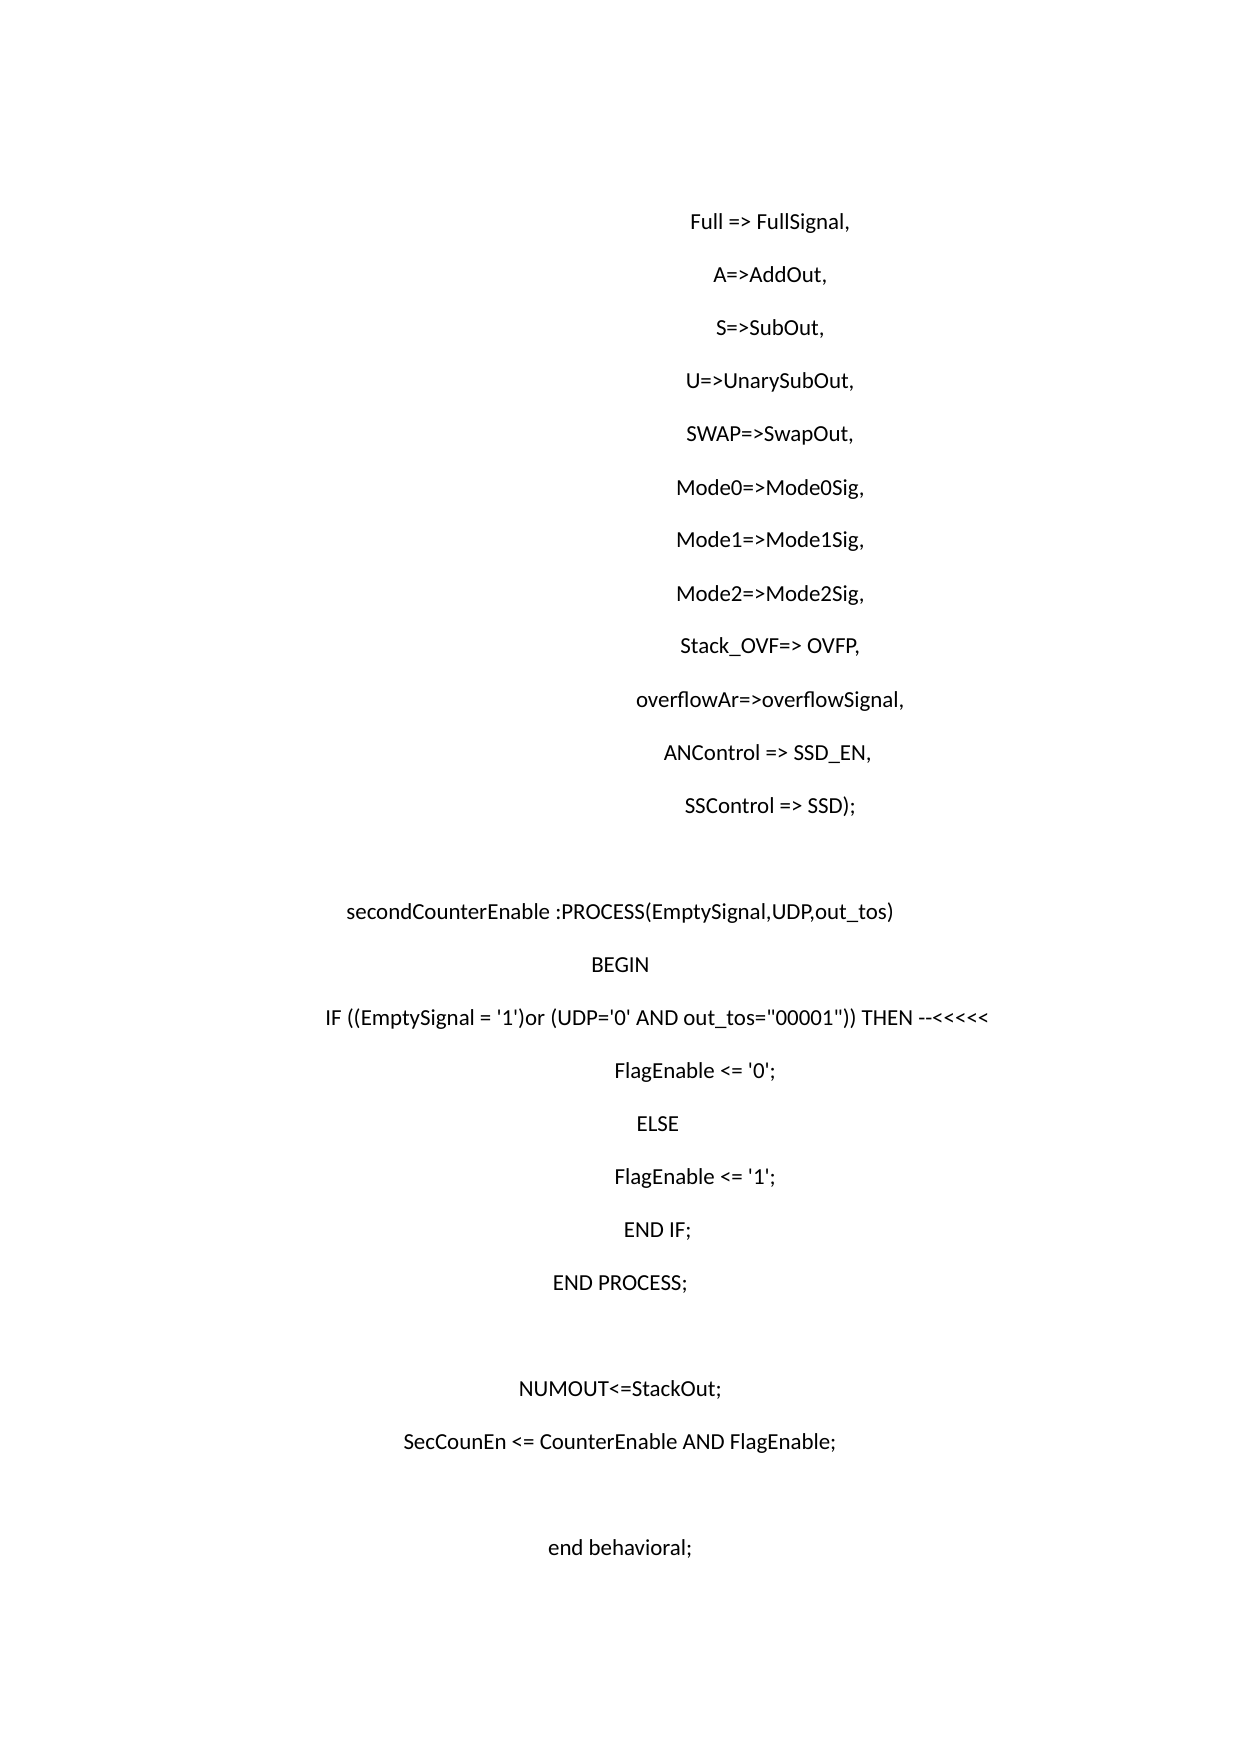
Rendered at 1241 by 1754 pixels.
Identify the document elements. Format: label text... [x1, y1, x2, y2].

text SecCounEn <= CounterEnable AND FlagEnable; [187, 1427, 1053, 1455]
text SWAP=>SwapOut, [187, 419, 1053, 448]
text U=>UnarySubOut, [187, 367, 1053, 394]
text A=>AddOut, [187, 261, 1053, 288]
text ELSE [187, 1109, 1053, 1137]
text Mode0=>Mode0Sig, [187, 473, 1053, 501]
text END PROCESS; [187, 1268, 1053, 1296]
text Stack_OVF=> OVFP, [187, 632, 1053, 660]
text FlagEnable <= '1'; [187, 1162, 1053, 1190]
text SSControl => SSD); [187, 791, 1053, 819]
text end behavioral; [187, 1533, 1053, 1561]
text secondCounterEnable :PROCESS(EmptySignal,UDP,out_tos) [187, 897, 1053, 925]
text NUMOUT<=StackOut; [187, 1374, 1053, 1402]
text Mode1=>Mode1Sig, [187, 526, 1053, 554]
text BEGIN [187, 950, 1053, 978]
text END IF; [187, 1215, 1053, 1243]
text FlagEnable <= '0'; [187, 1056, 1053, 1084]
text Mode2=>Mode2Sig, [187, 579, 1053, 607]
text ANControl => SSD_EN, [187, 738, 1053, 766]
text overflowAr=>overflowSignal, [187, 685, 1053, 713]
text Full => FullSignal, [187, 207, 1053, 236]
text S=>SubOut, [187, 313, 1053, 342]
text IF ((EmptySignal = '1')or (UDP='0' AND out_tos="00001")) THEN --<<<<< [187, 1003, 1053, 1031]
